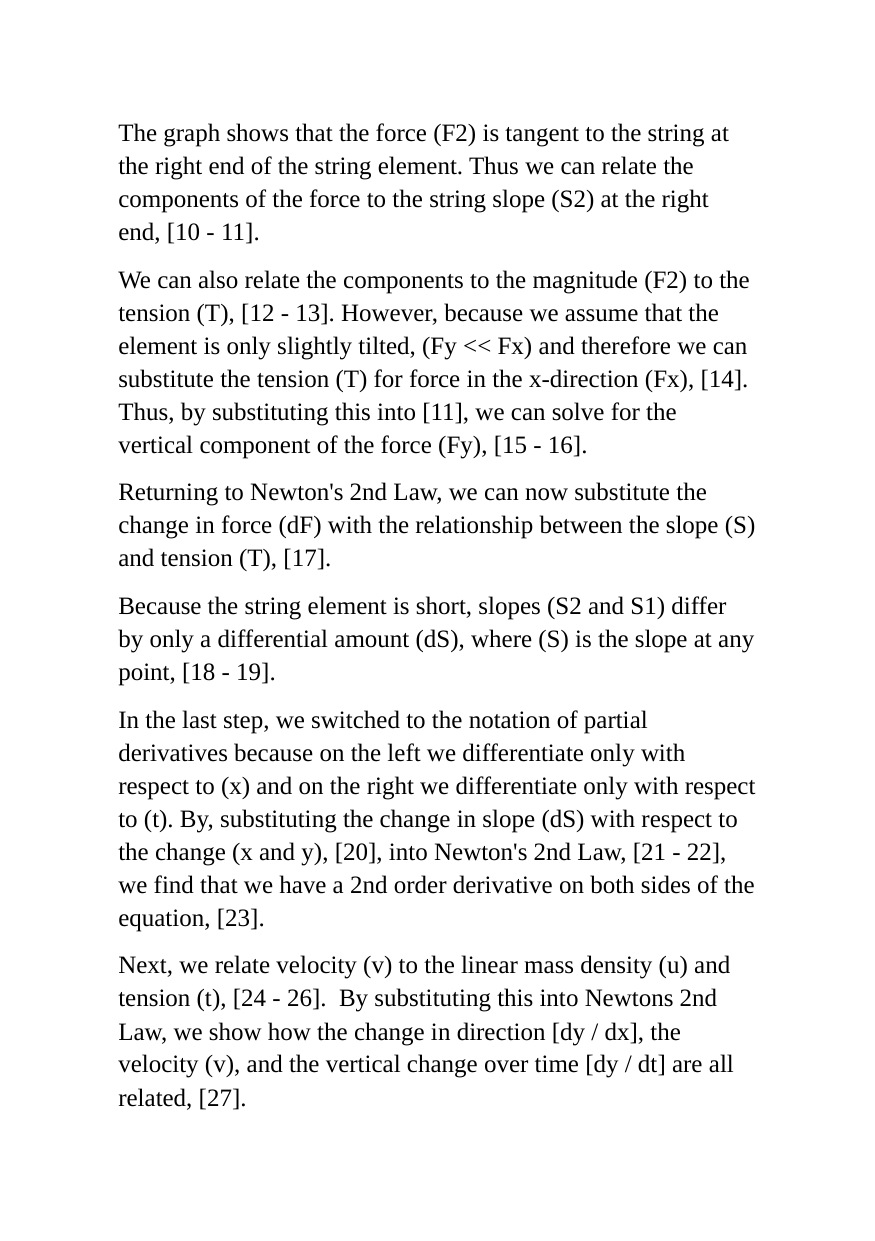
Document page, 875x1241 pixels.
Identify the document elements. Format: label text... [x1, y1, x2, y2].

text We can also relate the components to the magnitude (F2) to the tension (T), [12 - 13]. However, because we assume that the element is only slightly tilted, (Fy << Fx) and therefore we can substitute the tension (T) for force in the x-direction (Fx), [14]. Thus, by substituting this into [11], we can solve for the vertical component of the force (Fy), [15 - 16]. [118, 265, 756, 459]
text Next, we relate velocity (v) to the linear mass density (u) and tension (t), [24 - 26]. By substituting this into Newtons 2nd Law, we show how the change in direction [dy / dx], the velocity (v), and the vertical change over time [dy / dt] are all related, [27]. [118, 951, 756, 1111]
text Returning to Newton's 2nd Law, we can now substitute the change in force (dF) with the relationship between the slope (S) and tension (T), [17]. [118, 477, 756, 572]
text Because the string element is short, slopes (S2 and S1) differ by only a differential amount (dS), where (S) is the slope at any point, [18 - 19]. [118, 591, 756, 686]
text The graph shows that the force (F2) is tangent to the string at the right end of the string element. Thus we can relate the components of the force to the string slope (S2) at the right end, [10 - 11]. [118, 118, 756, 246]
text In the last step, we switched to the notation of partial derivatives because on the left we differentiate only with respect to (x) and on the right we differentiate only with respect to (t). By, substituting the change in slope (dS) with respect to the change (x and y), [20], into Newton's 2nd Law, [21 - 22], we find that we have a 2nd order derivative on both sides of the equation, [23]. [118, 705, 756, 932]
